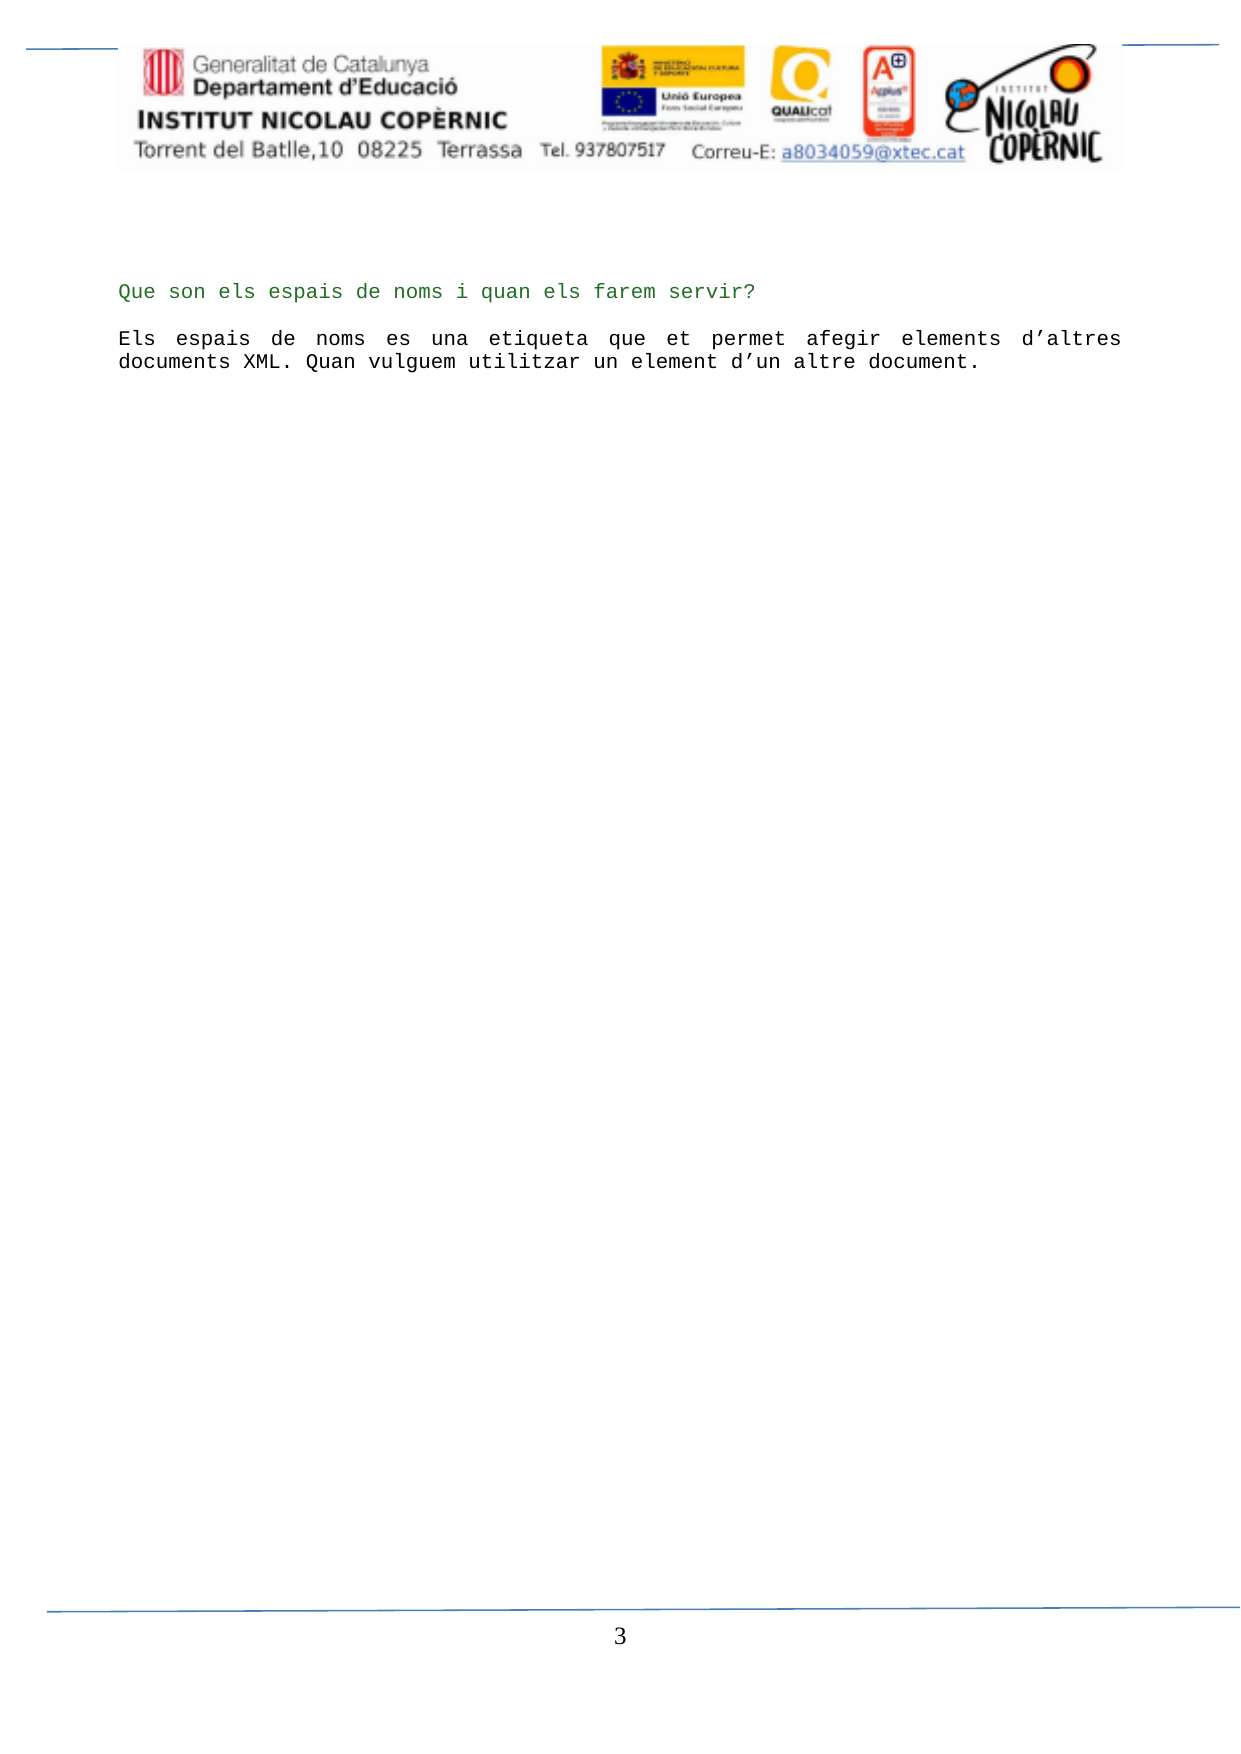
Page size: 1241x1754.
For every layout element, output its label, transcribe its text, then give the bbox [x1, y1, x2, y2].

text Els espais de noms es una etiqueta que et permet afegir elements d’altres documents XML. Quan vulguem utilitzar un element d’un altre document. [118, 328, 1122, 375]
text Que son els espais de noms i quan els farem servir? [118, 281, 1122, 304]
picture [118, 44, 1123, 171]
